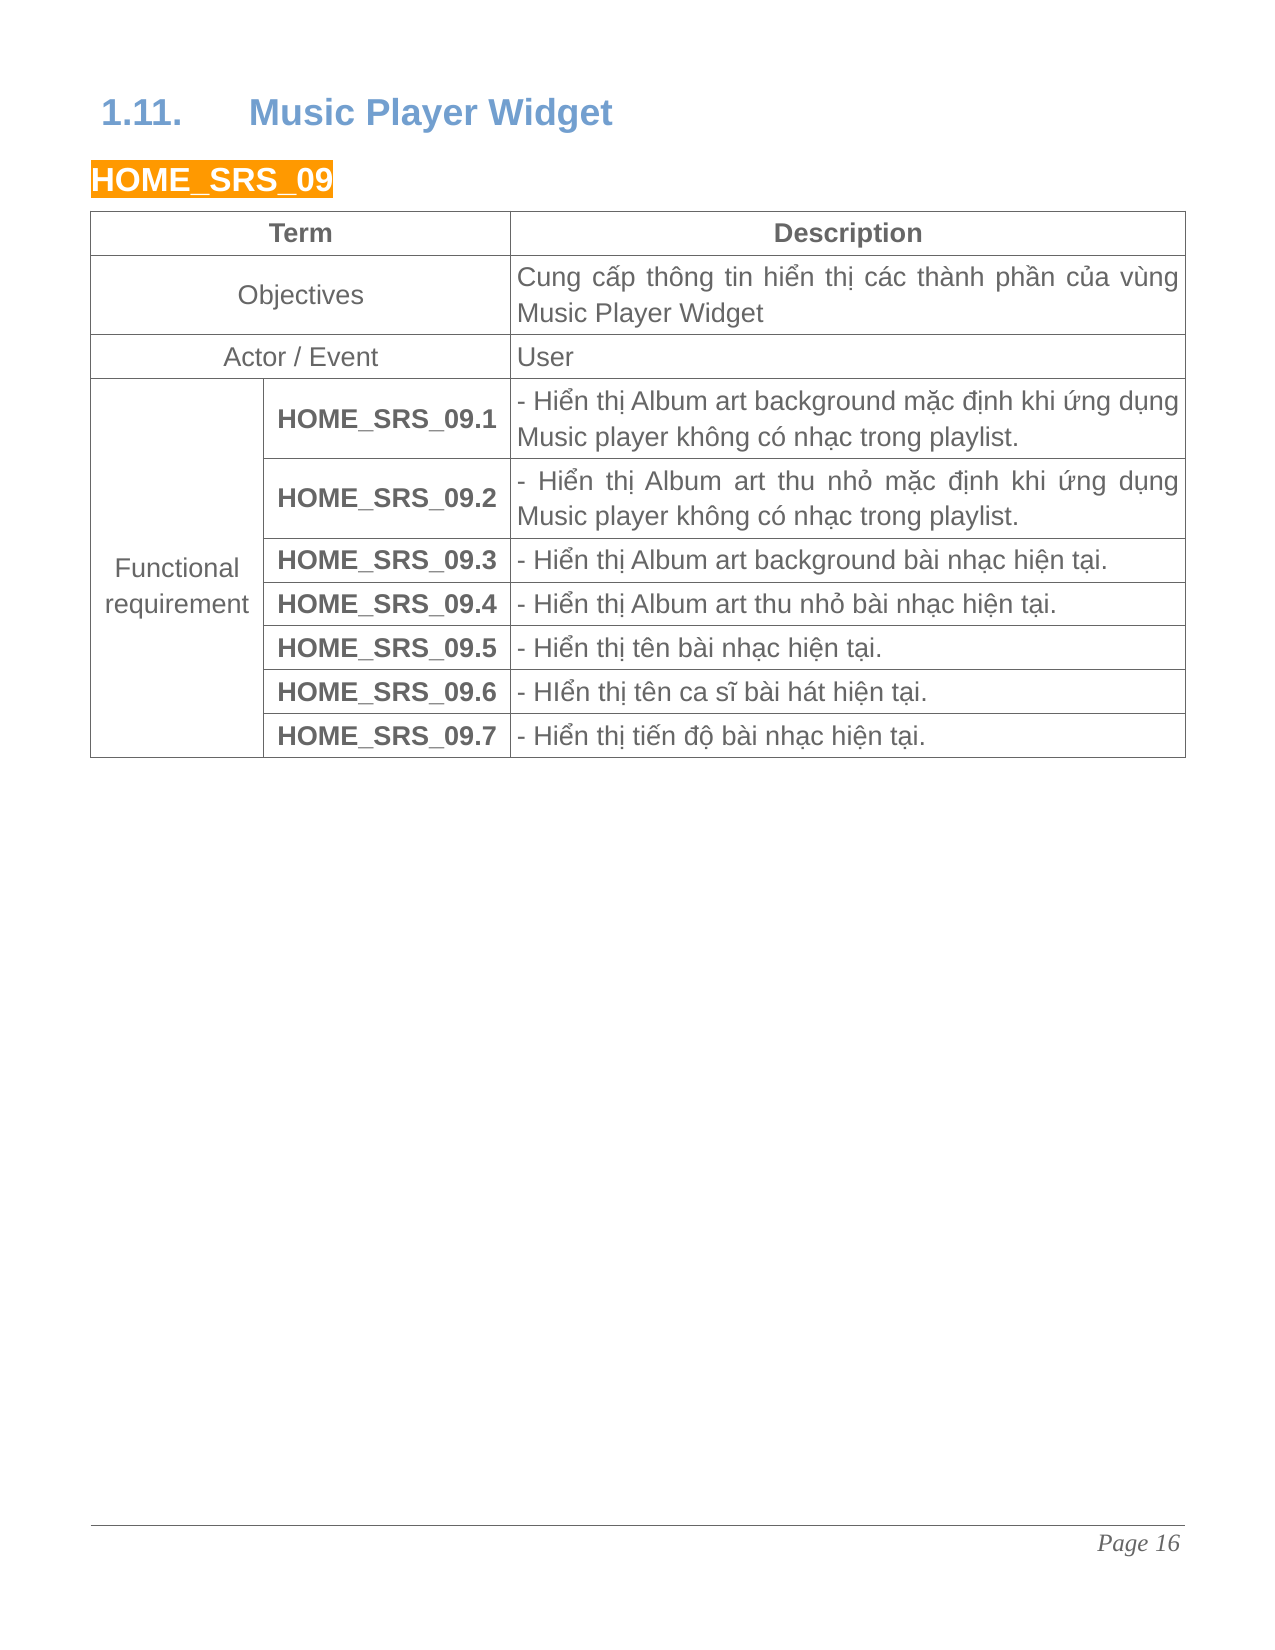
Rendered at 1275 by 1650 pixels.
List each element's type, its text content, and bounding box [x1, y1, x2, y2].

table_header Term [91, 212, 510, 254]
table_cell Objectives [91, 256, 510, 334]
table_cell HOME_SRS_09.7 [264, 714, 510, 757]
table_cell - HIển thị tên ca sĩ bài hát hiện tại. [511, 670, 1185, 713]
table_cell HOME_SRS_09.4 [264, 583, 510, 625]
table_cell - Hiển thị Album art background bài nhạc hiện tại. [511, 539, 1185, 582]
table_cell Functional requirement [91, 379, 263, 757]
table_cell Actor / Event [91, 335, 510, 378]
table_cell - Hiển thị tiến độ bài nhạc hiện tại. [511, 714, 1185, 757]
table_cell HOME_SRS_09.6 [264, 670, 510, 713]
table_header Description [511, 212, 1185, 254]
table_cell HOME_SRS_09.3 [264, 539, 510, 582]
table_cell Cung cấp thông tin hiển thị các thành phần của vùng Music Player Widget [511, 256, 1185, 334]
table_cell - Hiển thị Album art thu nhỏ bài nhạc hiện tại. [511, 583, 1185, 625]
subtitle Music Player Widget [91, 90, 1185, 133]
table_cell - Hiển thị tên bài nhạc hiện tại. [511, 626, 1185, 669]
table_cell - Hiển thị Album art thu nhỏ mặc định khi ứng dụng Music player không có nhạc trong playlist. [511, 459, 1185, 538]
table_cell HOME_SRS_09.2 [264, 459, 510, 538]
table_cell HOME_SRS_09.1 [264, 379, 510, 458]
subtitle HOME_SRS_09 [91, 160, 1185, 198]
table_cell - Hiển thị Album art background mặc định khi ứng dụng Music player không có nhạc trong playlist. [511, 379, 1185, 458]
table_cell User [511, 335, 1185, 378]
table_cell HOME_SRS_09.5 [264, 626, 510, 669]
